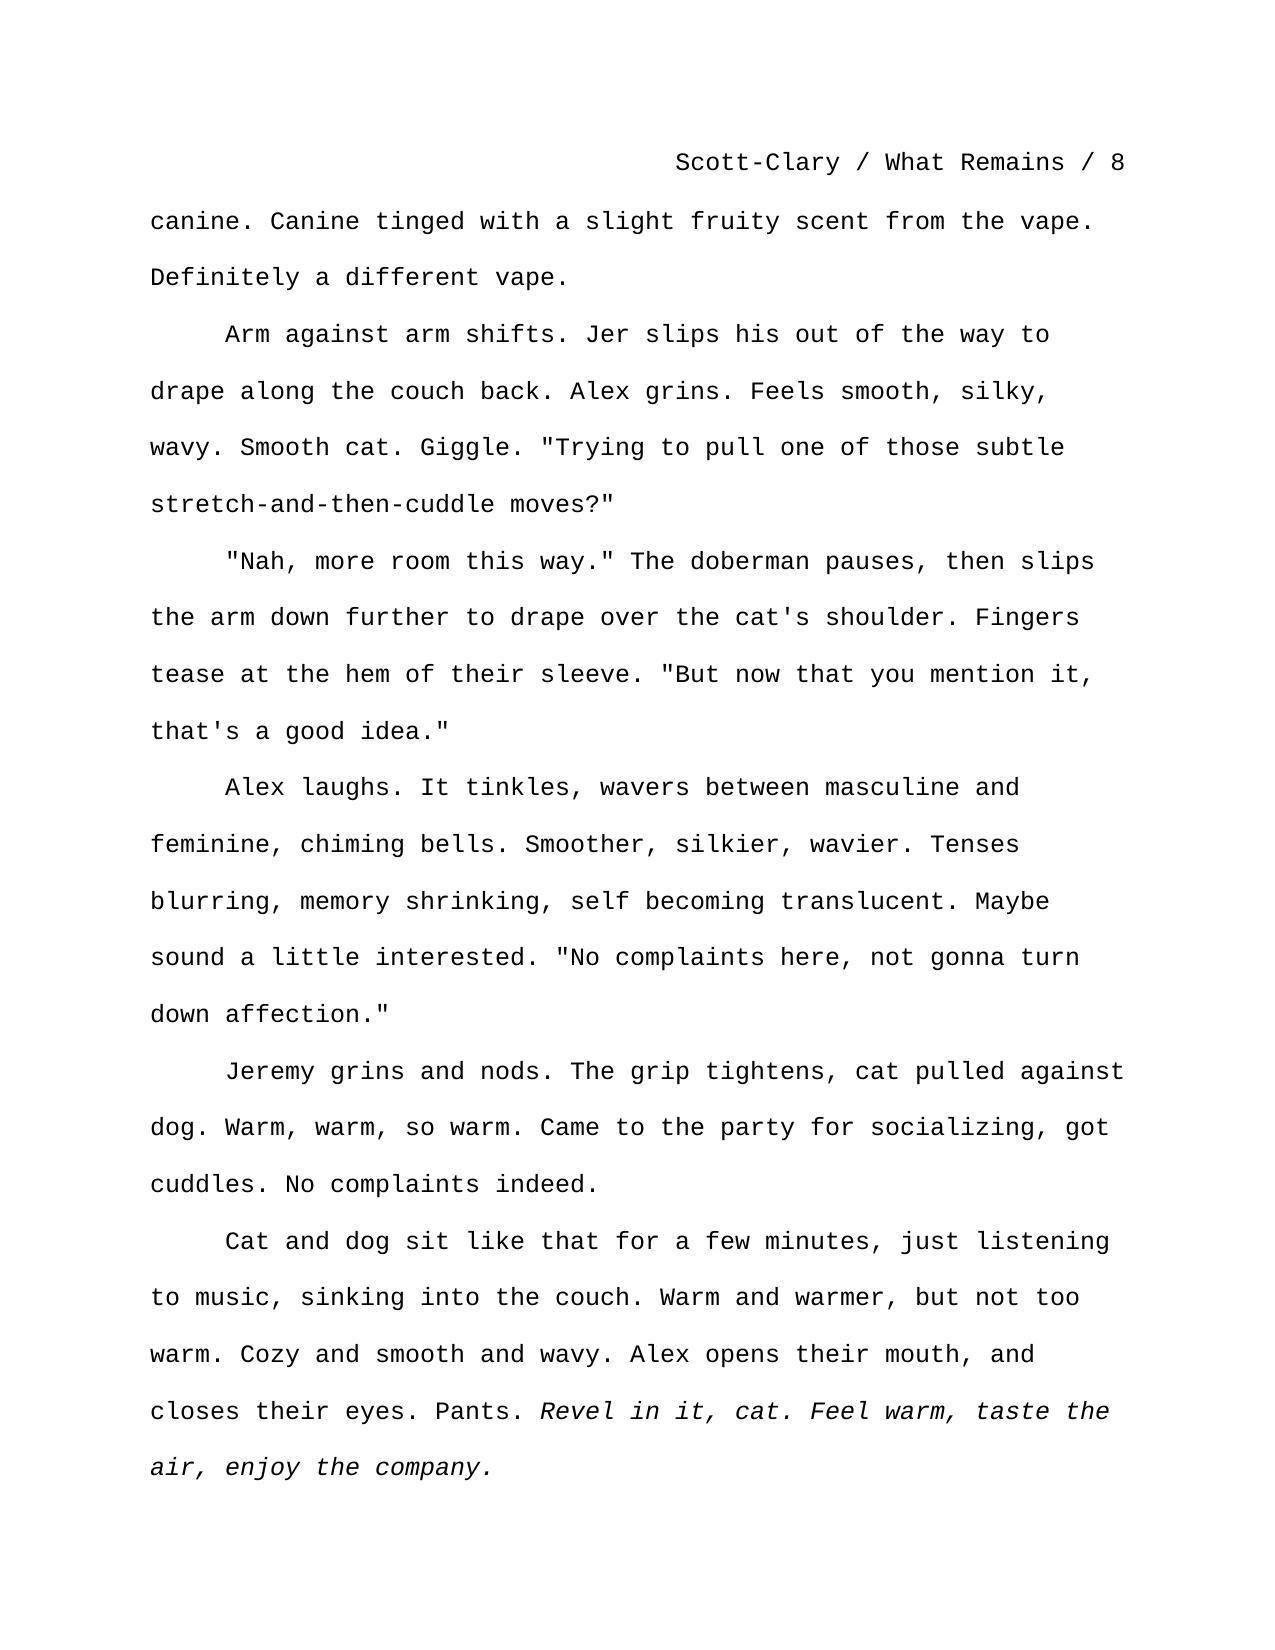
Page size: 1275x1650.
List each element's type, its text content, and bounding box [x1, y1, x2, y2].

text Cat and dog sit like that for a few minutes, just listening to music, sinking into the couch. Warm and warmer, but not too warm. Cozy and smooth and wavy. Alex opens their mouth, and closes their eyes. Pants. Revel in it, cat. Feel warm, taste the air, enjoy the company. [150, 1228, 1125, 1483]
text "Nah, more room this way." The doberman pauses, then slips the arm down further to drape over the cat's shoulder. Fingers tease at the hem of their sleeve. "But now that you mention it, that's a good idea." [150, 548, 1125, 747]
text Alex laughs. It tinkles, wavers between masculine and feminine, chiming bells. Smoother, silkier, wavier. Tenses blurring, memory shrinking, self becoming translucent. Maybe sound a little interested. "No complaints here, not gonna turn down affection." [150, 775, 1125, 1030]
text Jeremy grins and nods. The grip tightens, cat pulled against dog. Warm, warm, so warm. Came to the party for socializing, got cuddles. No complaints indeed. [150, 1058, 1125, 1200]
text Arm against arm shifts. Jer slips his out of the way to drape along the couch back. Alex grins. Feels smooth, silky, wavy. Smooth cat. Giggle. "Trying to pull one of those subtle stretch-and-then-cuddle moves?" [150, 322, 1125, 520]
text canine. Canine tinged with a slight fruity scent from the vape. Definitely a different vape. [150, 208, 1125, 293]
